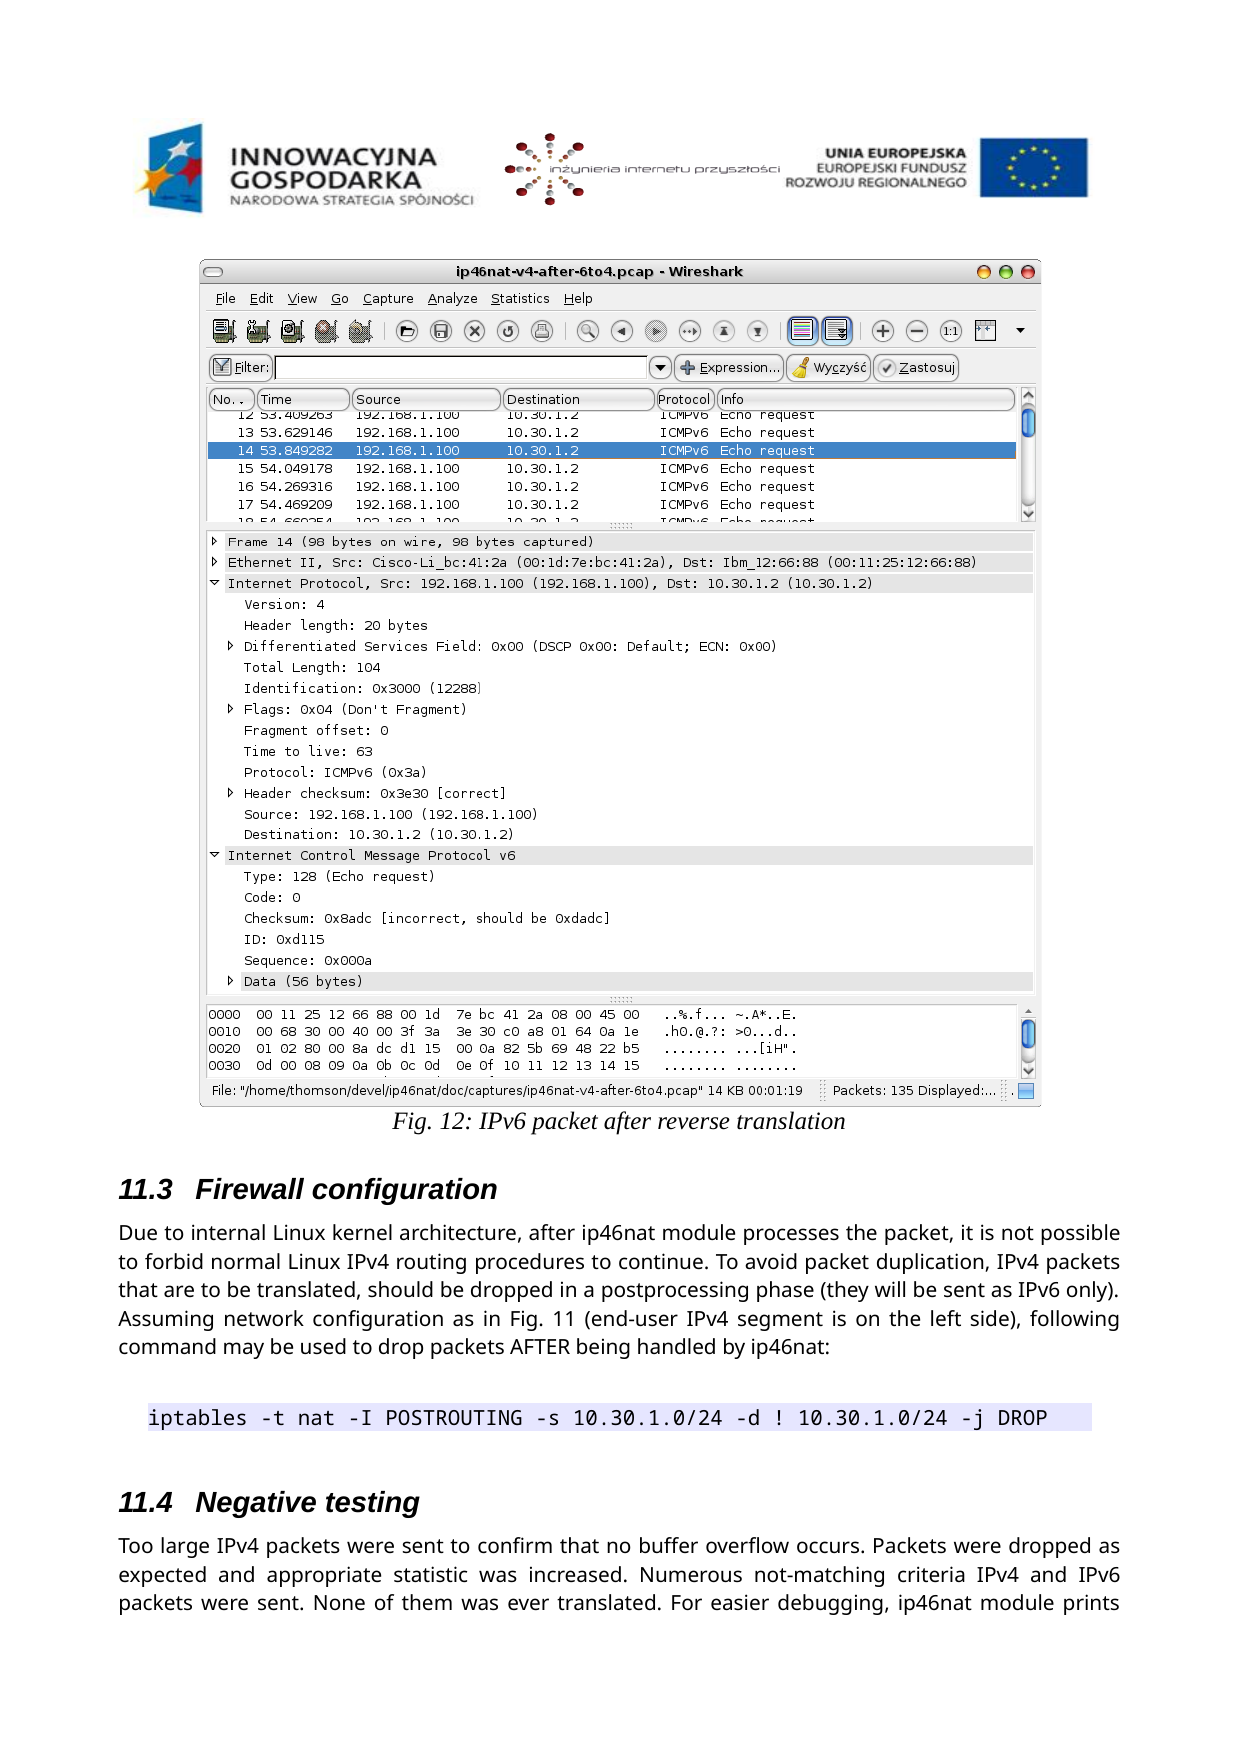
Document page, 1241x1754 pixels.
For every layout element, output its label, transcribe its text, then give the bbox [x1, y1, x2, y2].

text iptables -t nat -I POSTROUTING -s 10.30.1.0/24 -d ! 10.30.1.0/24 -j DROP [148, 1403, 1092, 1431]
picture [132, 118, 1108, 221]
text Fig. 12: IPv6 packet after reverse translation [199, 1107, 1041, 1135]
subtitle Negative testing [118, 1486, 1122, 1519]
text Too large IPv4 packets were sent to confirm that no buffer overflow occurs. Packets were dropped as expected and appropriate statistic was increased. Numerous not-matching criteria IPv4 and IPv6 packets were sent. None of them was ever translated. For easier debugging, ip46nat module prints [118, 1532, 1122, 1617]
picture [199, 259, 1042, 1107]
subtitle Firewall configuration [118, 1172, 1122, 1206]
text Due to internal Linux kernel architecture, after ip46nat module processes the packet, it is not possible to forbid normal Linux IPv4 routing procedures to continue. To avoid packet duplication, IPv4 packets that are to be translated, should be dropped in a postprocessing phase (they will be sent as IPv6 only). Assuming network configuration as in Fig. 11 (end-user IPv4 segment is on the left side), following command may be used to drop packets AFTER being handled by ip46nat: [118, 1218, 1122, 1361]
